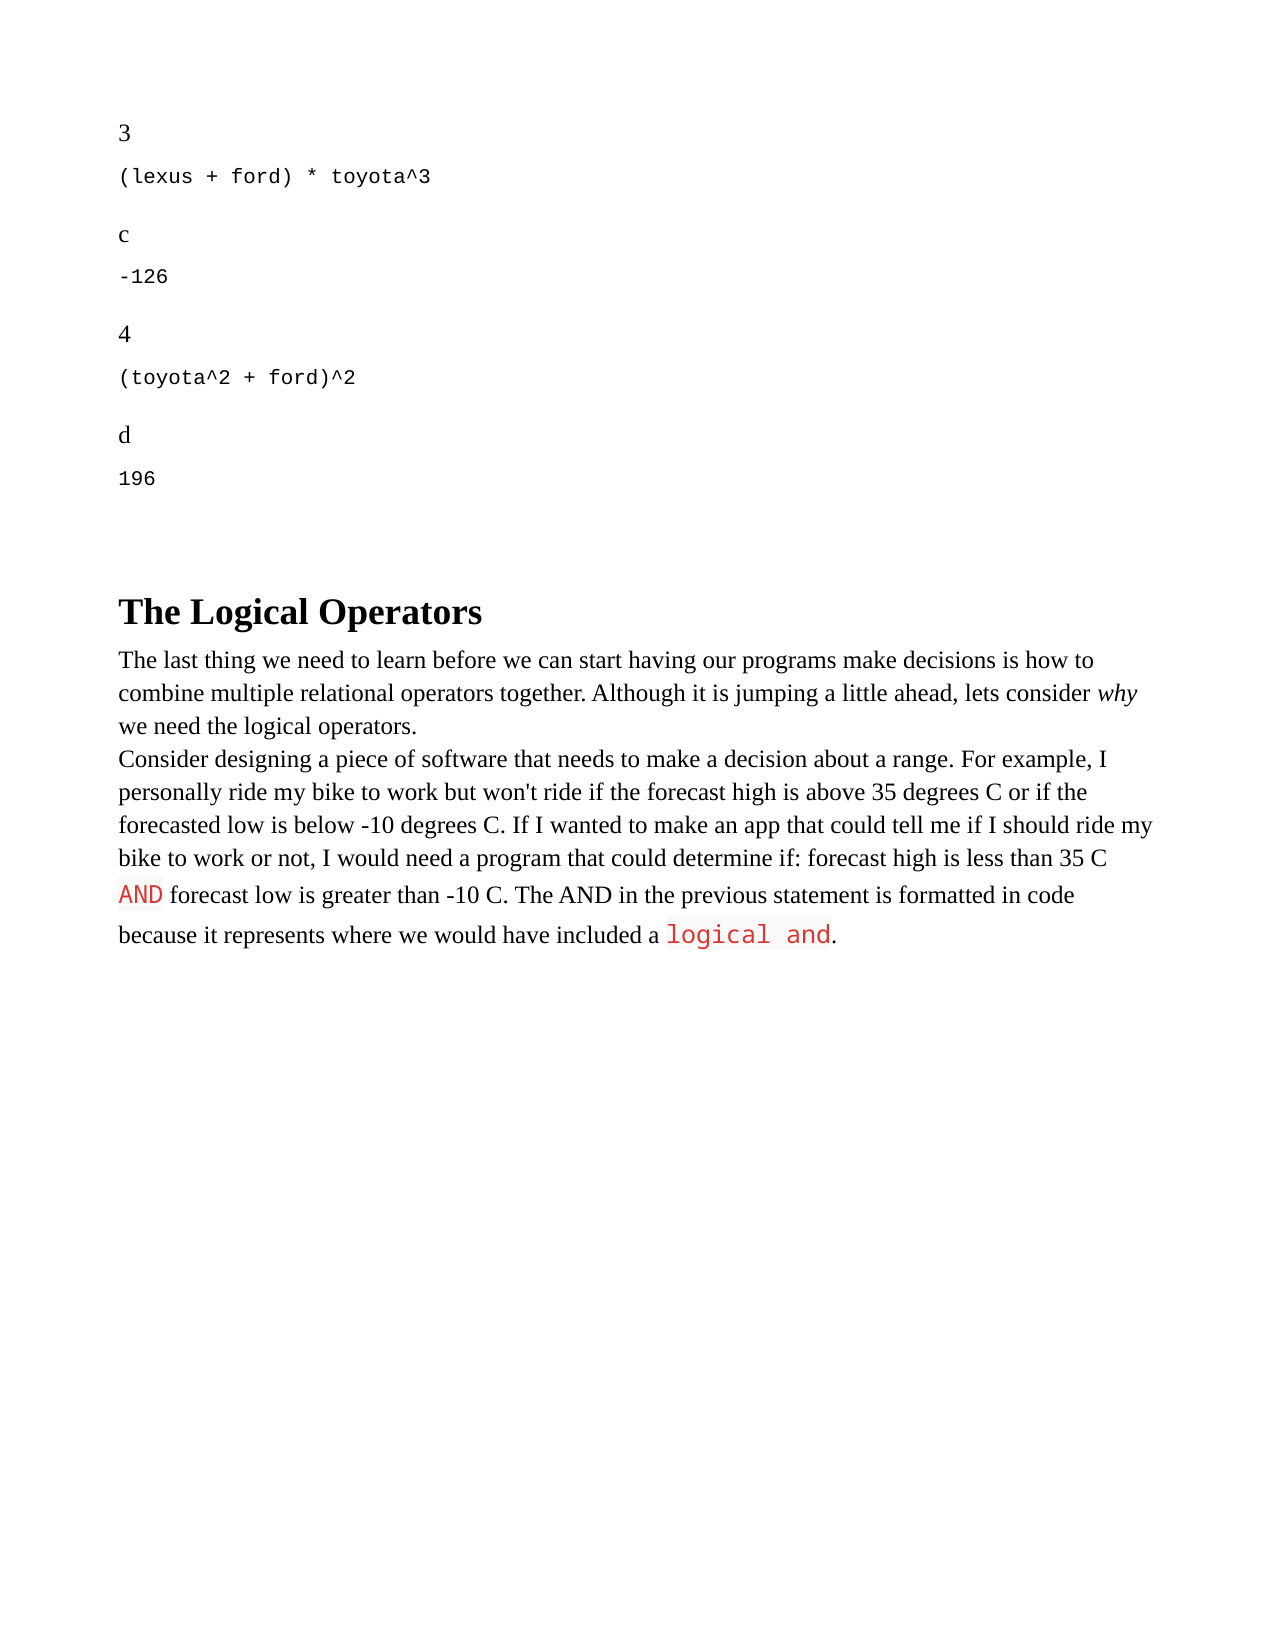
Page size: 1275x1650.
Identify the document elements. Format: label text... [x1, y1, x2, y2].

text d [118, 420, 1157, 449]
text c [118, 219, 1157, 248]
text (toyota^2 + ford)^2 [118, 367, 1157, 391]
text (lexus + ford) * toyota^3 [118, 166, 1157, 189]
text 196 [118, 468, 1157, 492]
subtitle The Logical Operators [118, 589, 1157, 633]
text Consider designing a piece of software that needs to make a decision about a range. For example, I personally ride my bike to work but won't ride if the forecast high is above 35 degrees C or if the forecasted low is below -10 degrees C. If I wanted to make an app that could tell me if I should ride my bike to work or not, I would need a program that could determine if: forecast high is less than 35 C AND forecast low is greater than -10 C. The AND in the previous statement is formatted in code because it represents where we would have included a logical and. [118, 744, 1157, 950]
text -126 [118, 266, 1157, 290]
text 4 [118, 319, 1157, 348]
text 3 [118, 118, 1157, 147]
text The last thing we need to learn before we can start having our programs make decisions is how to combine multiple relational operators together. Although it is jumping a little ahead, lets consider why we need the logical operators. [118, 645, 1157, 740]
